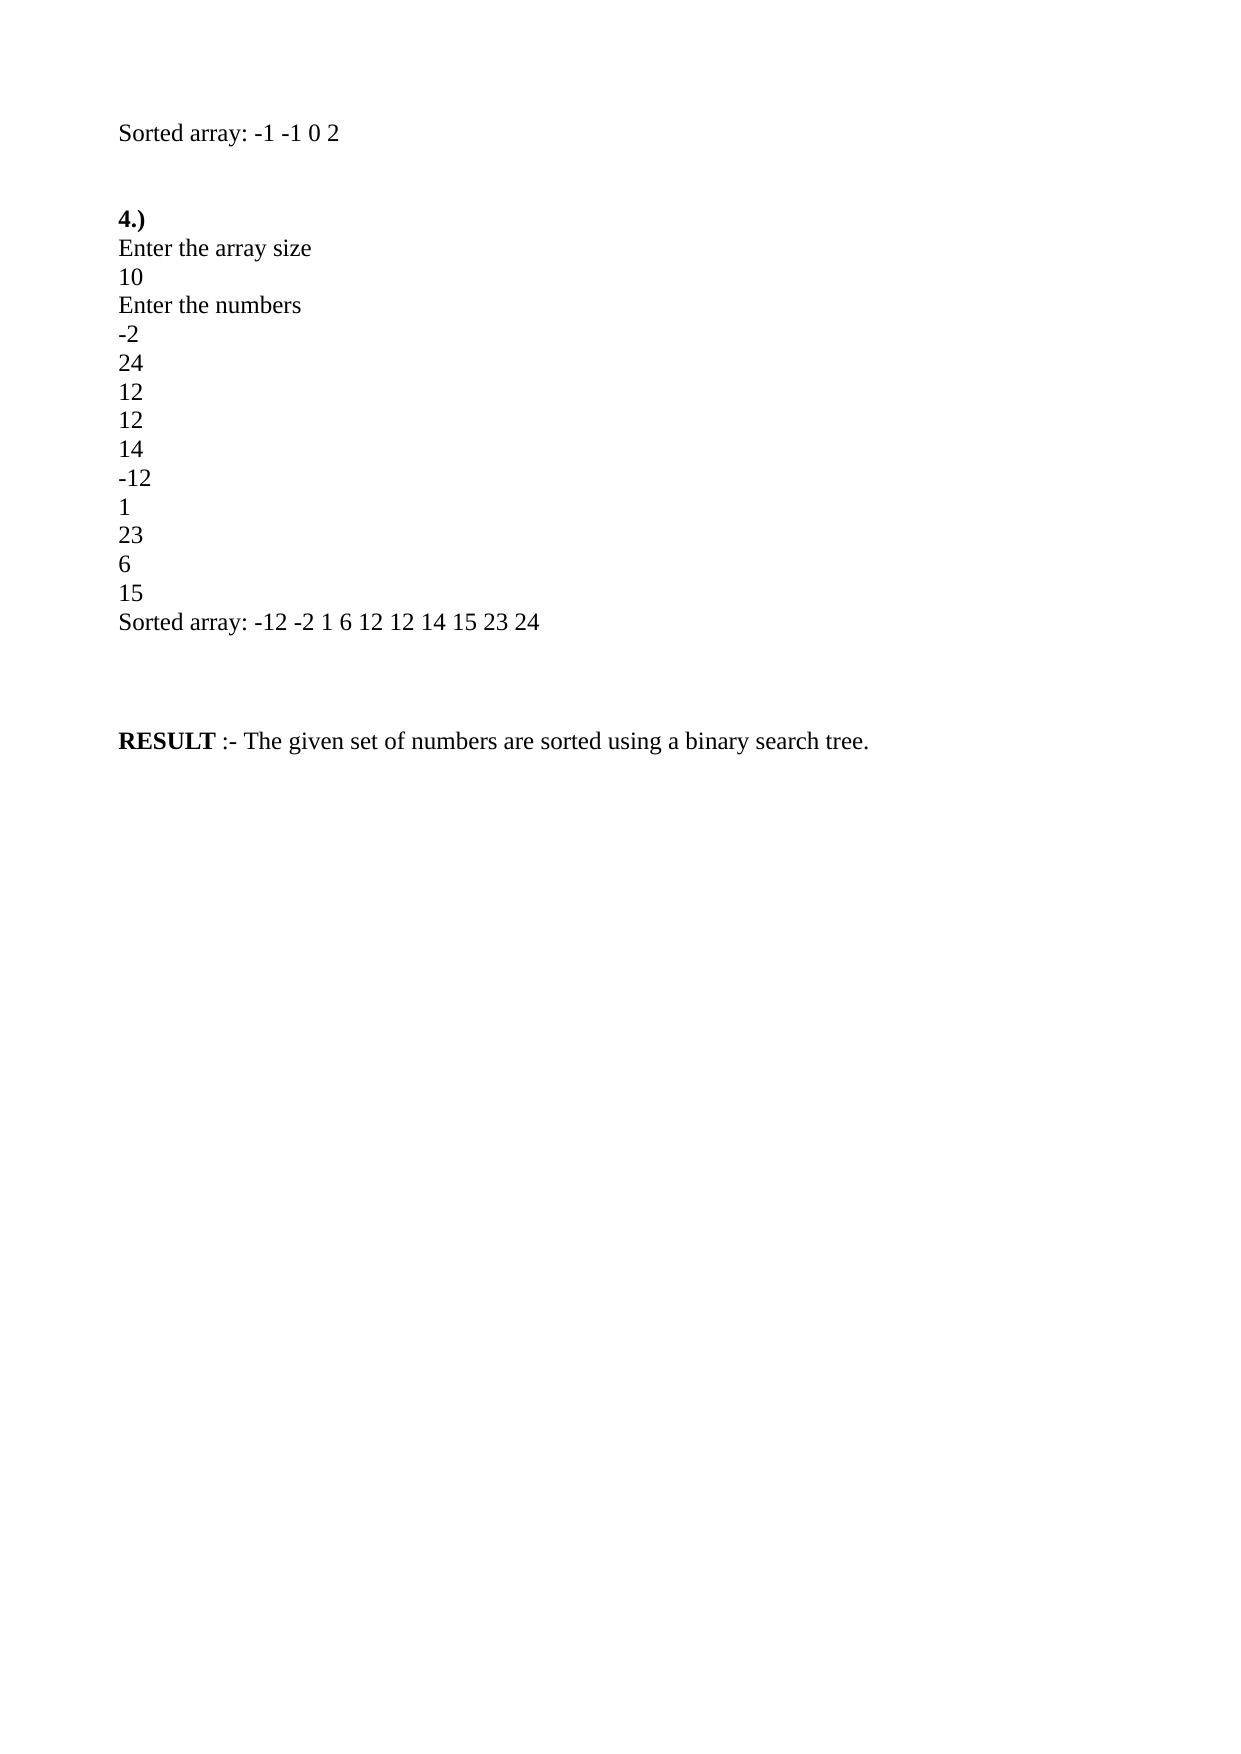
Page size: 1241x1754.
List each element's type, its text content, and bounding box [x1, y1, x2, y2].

text -12 [118, 463, 1122, 492]
text Sorted array: -1 -1 0 2 [118, 118, 1122, 147]
text 1 [118, 492, 1122, 521]
text RESULT :- The given set of numbers are sorted using a binary search tree. [118, 726, 1122, 755]
text 4.) [118, 204, 1122, 233]
text 10 [118, 262, 1122, 291]
text 23 [118, 521, 1122, 549]
text Sorted array: -12 -2 1 6 12 12 14 15 23 24 [118, 607, 1122, 636]
text 12 [118, 406, 1122, 434]
text Enter the array size [118, 233, 1122, 262]
text Enter the numbers [118, 291, 1122, 319]
text -2 [118, 319, 1122, 348]
text 24 [118, 348, 1122, 377]
text 14 [118, 434, 1122, 463]
text 6 [118, 549, 1122, 578]
text 15 [118, 578, 1122, 607]
text 12 [118, 377, 1122, 406]
